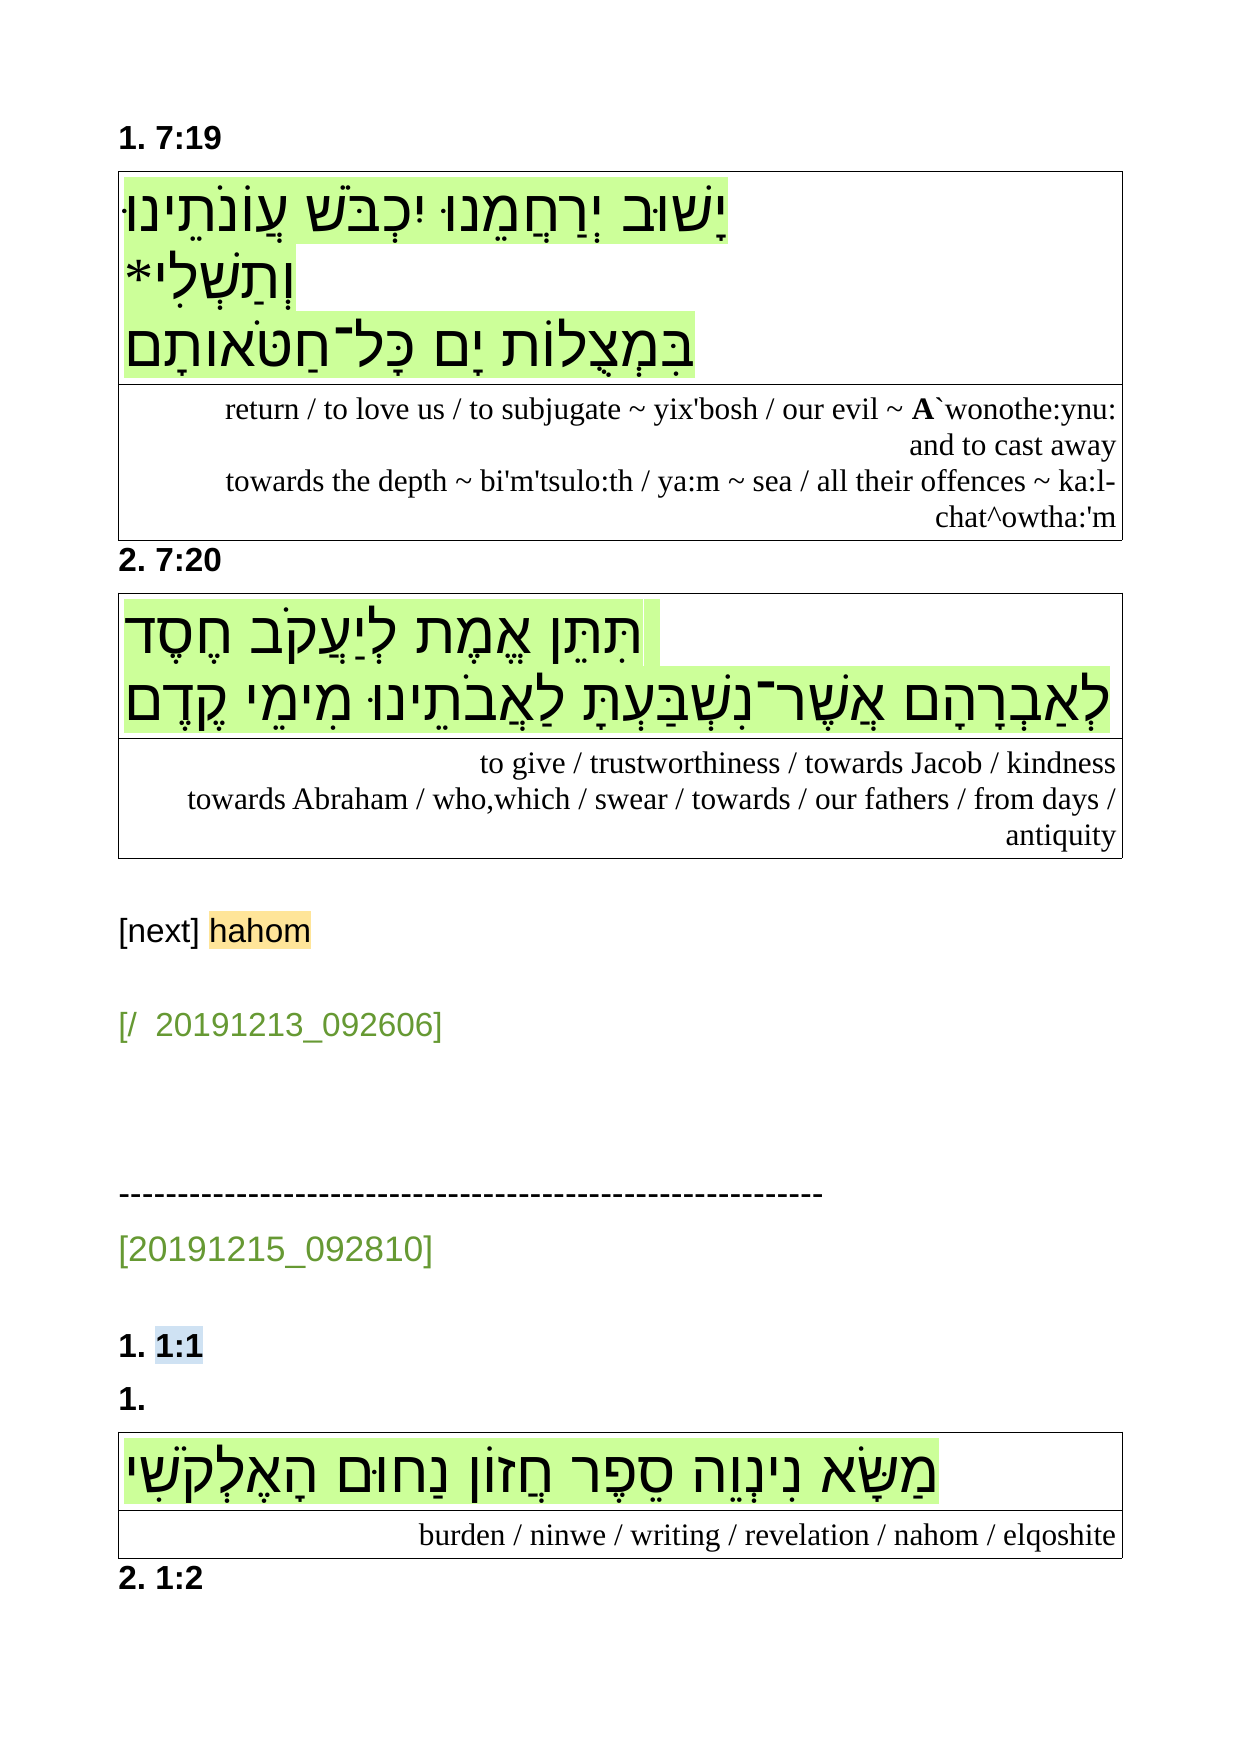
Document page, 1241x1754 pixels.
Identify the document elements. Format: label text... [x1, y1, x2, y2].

table_header יָשׁוּב יְרַחֲמֵנוּ יִכְבֹּשׁ עֲוֹנֹתֵינוּ *וְתַשְׁלִי בִּמְצֻלוֹת יָם כָּל־חַטֹּאותָם [119, 172, 1122, 384]
table_header תִּתֵּן אֱמֶת לְיַעֲקֹב חֶסֶד לְאַבְרָהָם אֲשֶׁר־נִשְׁבַּעְתָּ לַאֲבֹתֵינוּ מִימֵי קֶדֶם [119, 594, 1122, 738]
text 1. 1:1 [118, 1326, 1122, 1364]
text ------------------------------------------------------------ [118, 1172, 1122, 1213]
text [20191215_092810] [118, 1228, 1122, 1269]
text 1. 7:19 [118, 118, 1122, 157]
text [/ 20191213_092606] [118, 1005, 1122, 1043]
text 1. [118, 1379, 1122, 1417]
text 2. 1:2 [118, 1559, 1122, 1596]
table_header מַשָּׂא נִינְוֵה סֵפֶר חֲזוֹן נַחוּם הָאֶלְקֹשִׁי [119, 1433, 1122, 1510]
table_cell burden / ninwe / writing / revelation / nahom / elqoshite [119, 1511, 1122, 1558]
text [next] hahom [118, 911, 1122, 949]
table_cell to give / trustworthiness / towards Jacob / kindness towards Abraham / who,which / swear / towards / our fathers / from days / antiquity [119, 739, 1122, 858]
table_cell return / to love us / to subjugate ~ yix'bosh / our evil ~ A`wonothe:ynu: and to cast away towards the depth ~ bi'm'tsulo:th / ya:m ~ sea / all their offences ~ ka:l-chat^owtha:'m [119, 385, 1122, 539]
text 2. 7:20 [118, 541, 1122, 578]
